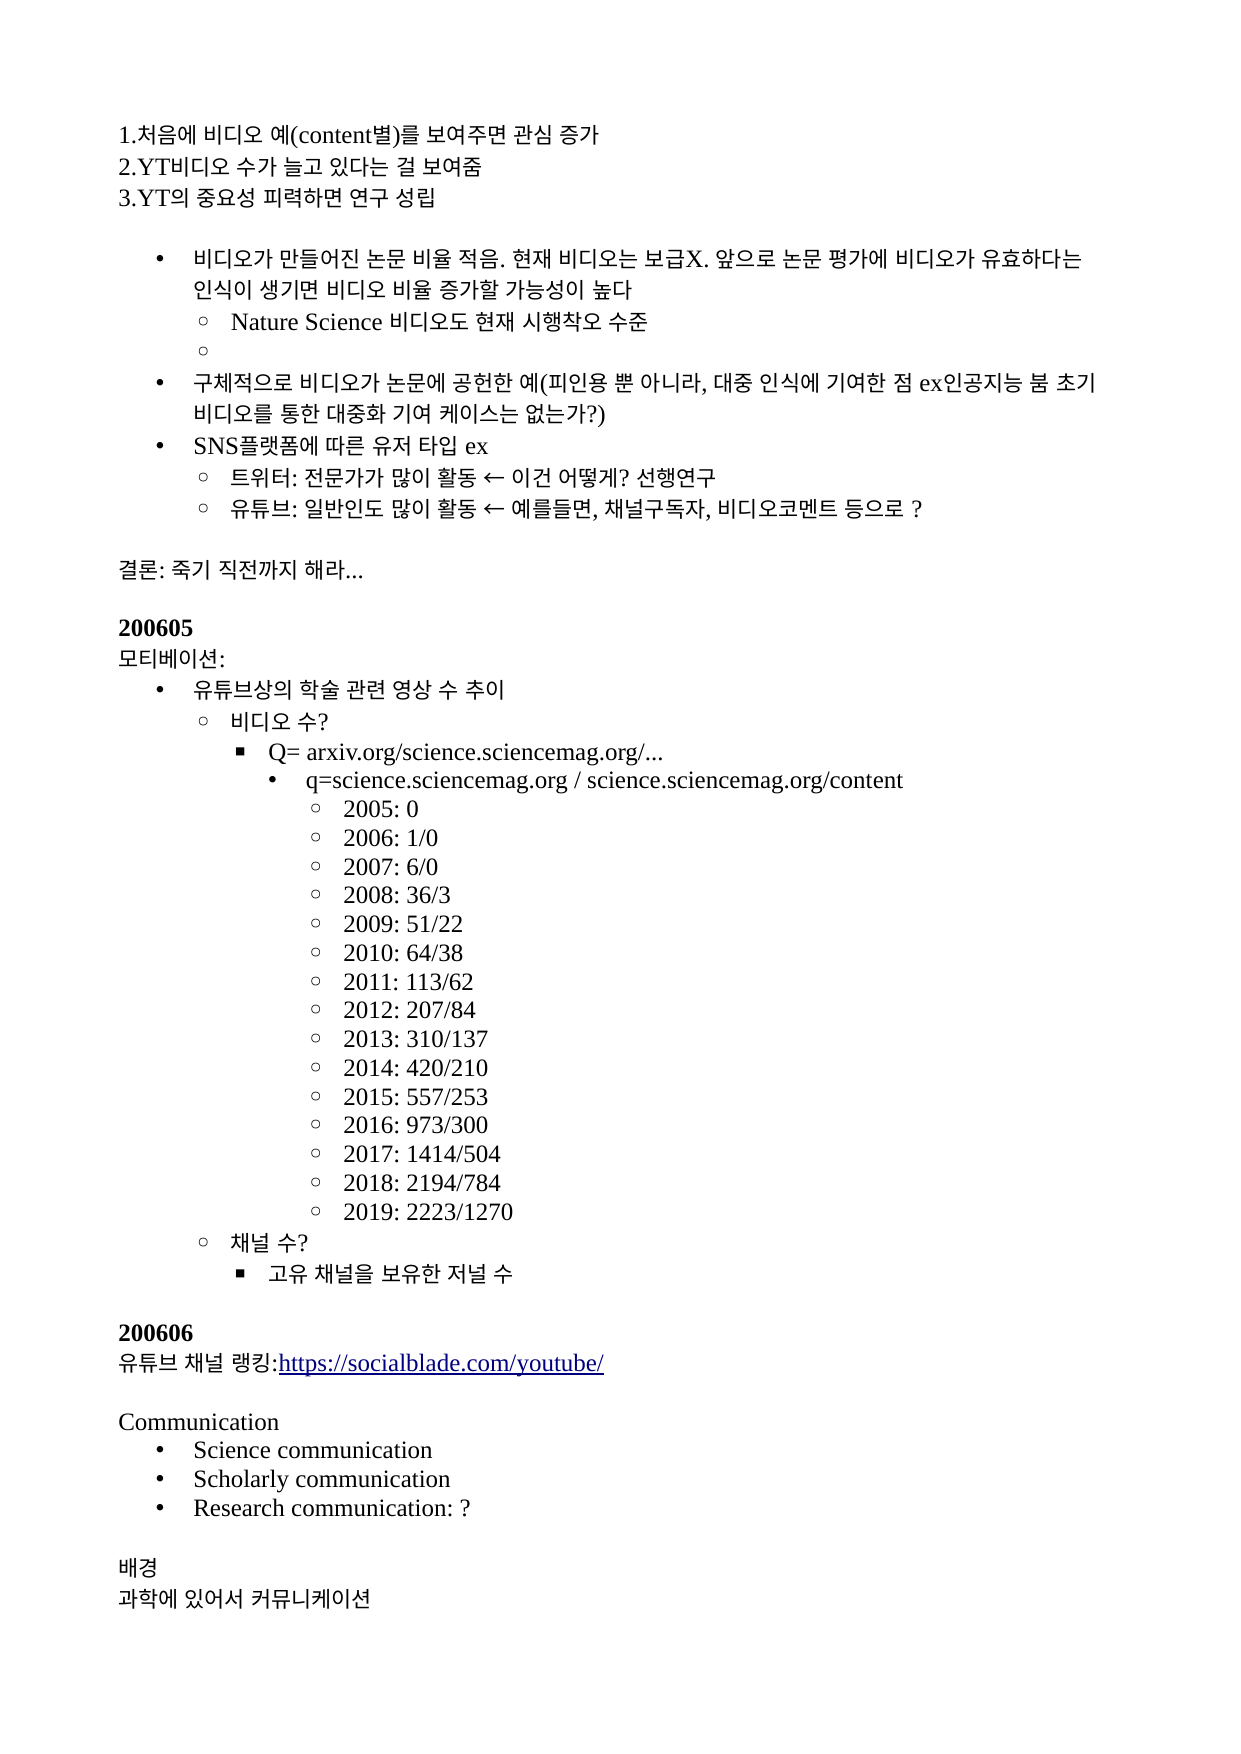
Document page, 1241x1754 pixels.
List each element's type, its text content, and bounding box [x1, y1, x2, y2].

list 비디오가 만들어진 논문 비율 적음. 현재 비디오는 보급X. 앞으로 논문 평가에 비디오가 유효하다는 인식이 생기면 비디오 비율 증가할 가능성이 높다 [156, 242, 1122, 305]
list 2019: 2223/1270 [306, 1197, 1122, 1226]
list 2005: 0 [306, 794, 1122, 823]
list 2006: 1/0 [306, 823, 1122, 852]
list Q= arxiv.org/science.sciencemag.org/... [231, 737, 1122, 766]
list 2016: 973/300 [306, 1111, 1122, 1139]
list SNS플랫폼에 따른 유저 타입 ex [156, 429, 1122, 461]
list q=science.sciencemag.org / science.sciencemag.org/content [268, 766, 1122, 794]
list 2011: 113/62 [306, 967, 1122, 996]
text 200606 [118, 1318, 1122, 1346]
list 채널 수? [193, 1226, 1122, 1257]
list Scholarly communication [156, 1464, 1122, 1493]
text Communication [118, 1407, 1122, 1436]
list 구체적으로 비디오가 논문에 공헌한 예(피인용 뿐 아니라, 대중 인식에 기여한 점 ex인공지능 붐 초기 비디오를 통한 대중화 기여 케이스는 없는가?) [156, 366, 1122, 429]
text 200605 [118, 613, 1122, 642]
list 트위터: 전문가가 많이 활동 ← 이건 어떻게? 선행연구 [193, 461, 1122, 492]
list Science communication [156, 1436, 1122, 1464]
list 2017: 1414/504 [306, 1139, 1122, 1168]
list 2015: 557/253 [306, 1082, 1122, 1111]
list Research communication: ? [156, 1493, 1122, 1522]
text 2.YT비디오 수가 늘고 있다는 걸 보여줌 [118, 150, 1122, 181]
text 3.YT의 중요성 피력하면 연구 성립 [118, 181, 1122, 213]
list 2009: 51/22 [306, 909, 1122, 938]
text 1.처음에 비디오 예(content별)를 보여주면 관심 증가 [118, 118, 1122, 150]
list 비디오 수? [193, 705, 1122, 737]
list 2010: 64/38 [306, 938, 1122, 967]
text 모티베이션: [118, 642, 1122, 673]
list 고유 채널을 보유한 저널 수 [231, 1257, 1122, 1289]
list 유튜브상의 학술 관련 영상 수 추이 [156, 673, 1122, 705]
text 배경 [118, 1551, 1122, 1582]
list 2018: 2194/784 [306, 1168, 1122, 1197]
list 2008: 36/3 [306, 881, 1122, 909]
list 2007: 6/0 [306, 852, 1122, 881]
text 유튜브 채널 랭킹:https://socialblade.com/youtube/ [118, 1346, 1122, 1378]
list 2014: 420/210 [306, 1053, 1122, 1082]
list Nature Science 비디오도 현재 시행착오 수준 [193, 305, 1122, 337]
list 2013: 310/137 [306, 1024, 1122, 1053]
text 결론: 죽기 직전까지 해라... [118, 553, 1122, 584]
list 유튜브: 일반인도 많이 활동 ← 예를들면, 채널구독자, 비디오코멘트 등으로 ? [193, 492, 1122, 524]
text 과학에 있어서 커뮤니케이션 [118, 1582, 1122, 1614]
list 2012: 207/84 [306, 996, 1122, 1024]
